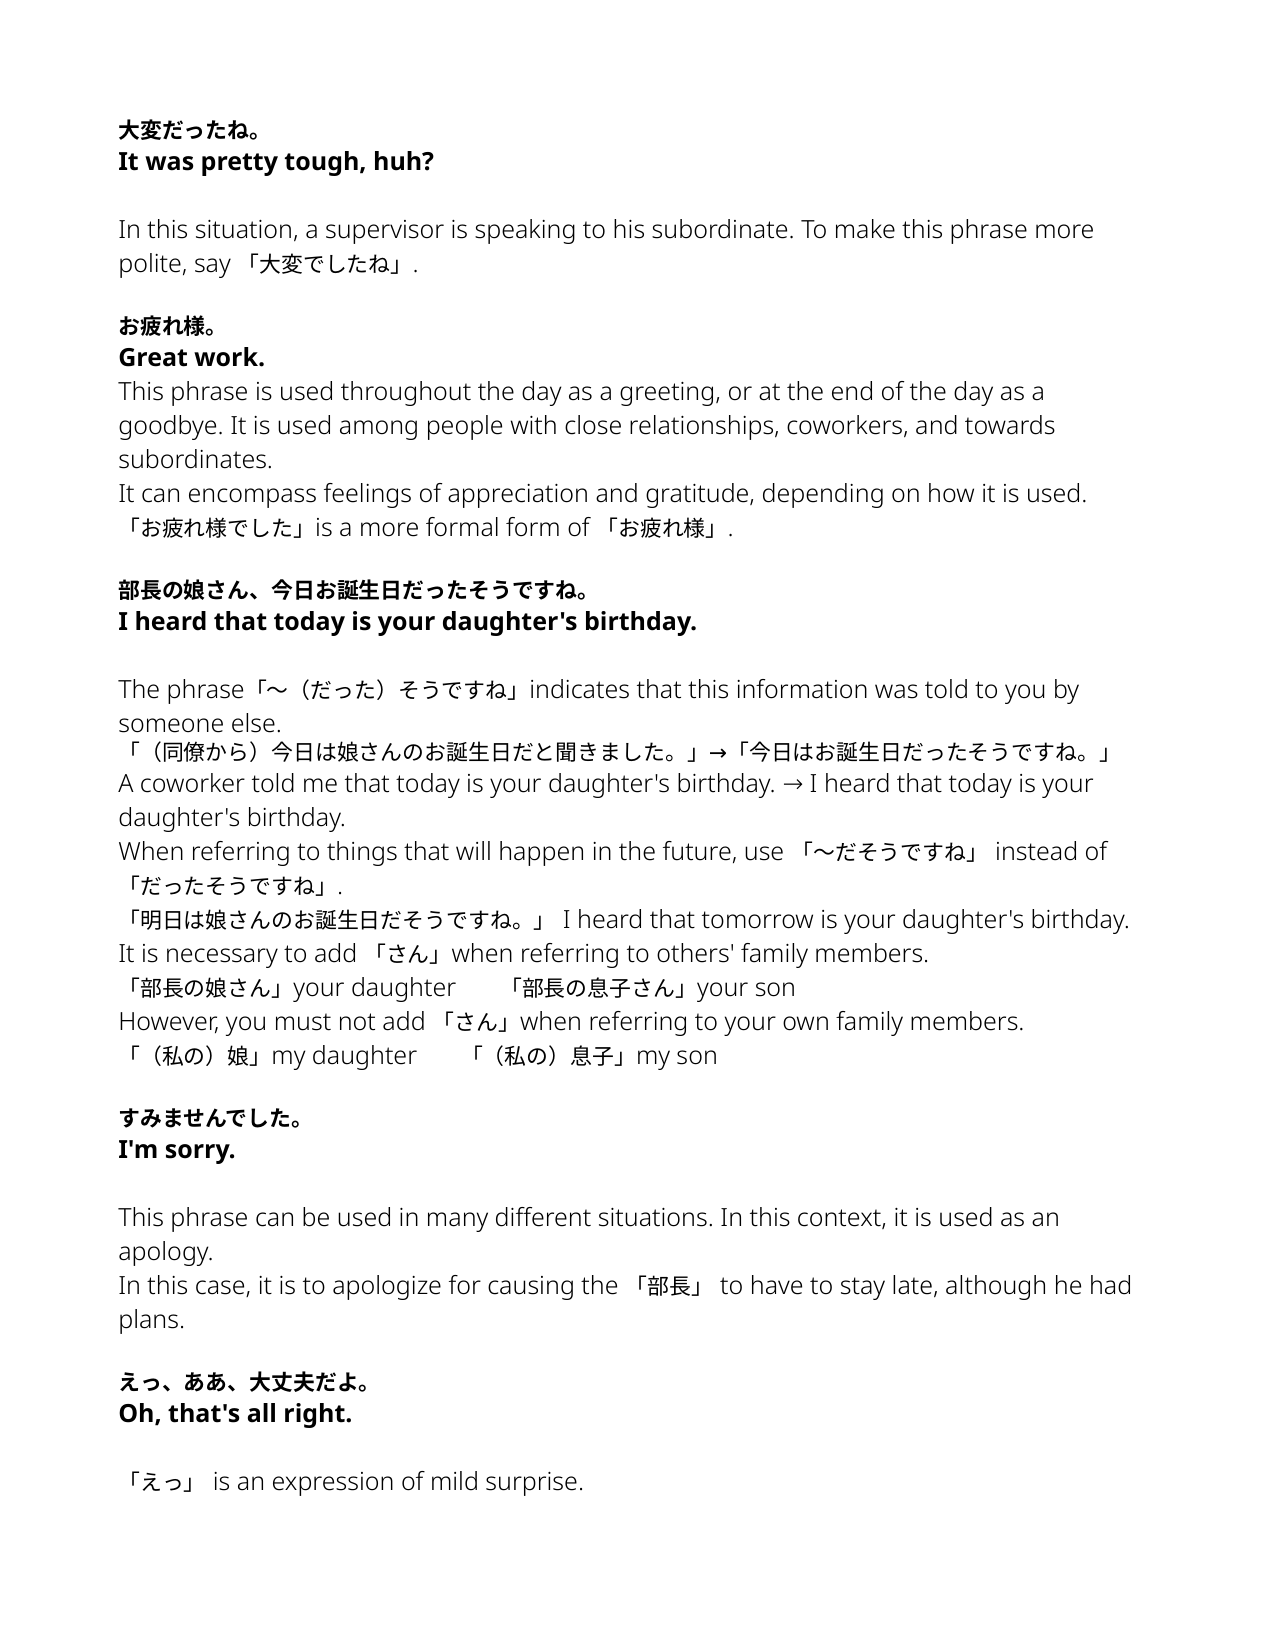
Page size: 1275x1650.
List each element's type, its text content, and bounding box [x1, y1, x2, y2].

text It is necessary to add 「さん」when referring to others' family members. [118, 936, 1157, 969]
text This phrase can be used in many different situations. In this context, it is used as an apology. [118, 1199, 1157, 1268]
text 「（同僚から）今日は娘さんのお誕生日だと聞きました。」→「今日はお誕生日だったそうですね。」 [118, 740, 1157, 765]
text It can encompass feelings of appreciation and gratitude, depending on how it is used. [118, 476, 1157, 510]
text Great work. [118, 339, 1157, 373]
text えっ、ああ、大丈夫だよ。 [118, 1370, 1157, 1395]
text It was pretty tough, huh? [118, 144, 1157, 178]
text A coworker told me that today is your daughter's birthday. → I heard that today is your daughter's birthday. [118, 765, 1157, 833]
text 「えっ」 is an expression of mild surprise. [118, 1463, 1157, 1497]
text This phrase is used throughout the day as a greeting, or at the end of the day as a goodbye. It is used among people with close relationships, coworkers, and towards subordinates. [118, 373, 1157, 476]
text すみませんでした。 [118, 1106, 1157, 1131]
text However, you must not add 「さん」when referring to your own family members. [118, 1004, 1157, 1038]
text When referring to things that will happen in the future, use 「～だそうですね」 instead of 「だったそうですね」. [118, 833, 1157, 901]
text I heard that today is your daughter's birthday. [118, 603, 1157, 637]
text 「お疲れ様でした」is a more formal form of 「お疲れ様」. [118, 510, 1157, 544]
text In this situation, a supervisor is speaking to his subordinate. To make this phrase more polite, say 「大変でしたね」. [118, 212, 1157, 280]
text 「（私の）娘」my daughter 「（私の）息子」my son [118, 1038, 1157, 1072]
text 「明日は娘さんのお誕生日だそうですね。」 I heard that tomorrow is your daughter's birthday. [118, 901, 1157, 936]
text Oh, that's all right. [118, 1395, 1157, 1429]
text I'm sorry. [118, 1131, 1157, 1165]
text In this case, it is to apologize for causing the 「部長」 to have to stay late, although he had plans. [118, 1268, 1157, 1336]
text 部長の娘さん、今日お誕生日だったそうですね。 [118, 578, 1157, 603]
text 大変だったね。 [118, 118, 1157, 144]
text 「部長の娘さん」your daughter 「部長の息子さん」your son [118, 969, 1157, 1004]
text The phrase「～（だった）そうですね」indicates that this information was told to you by someone else. [118, 672, 1157, 740]
